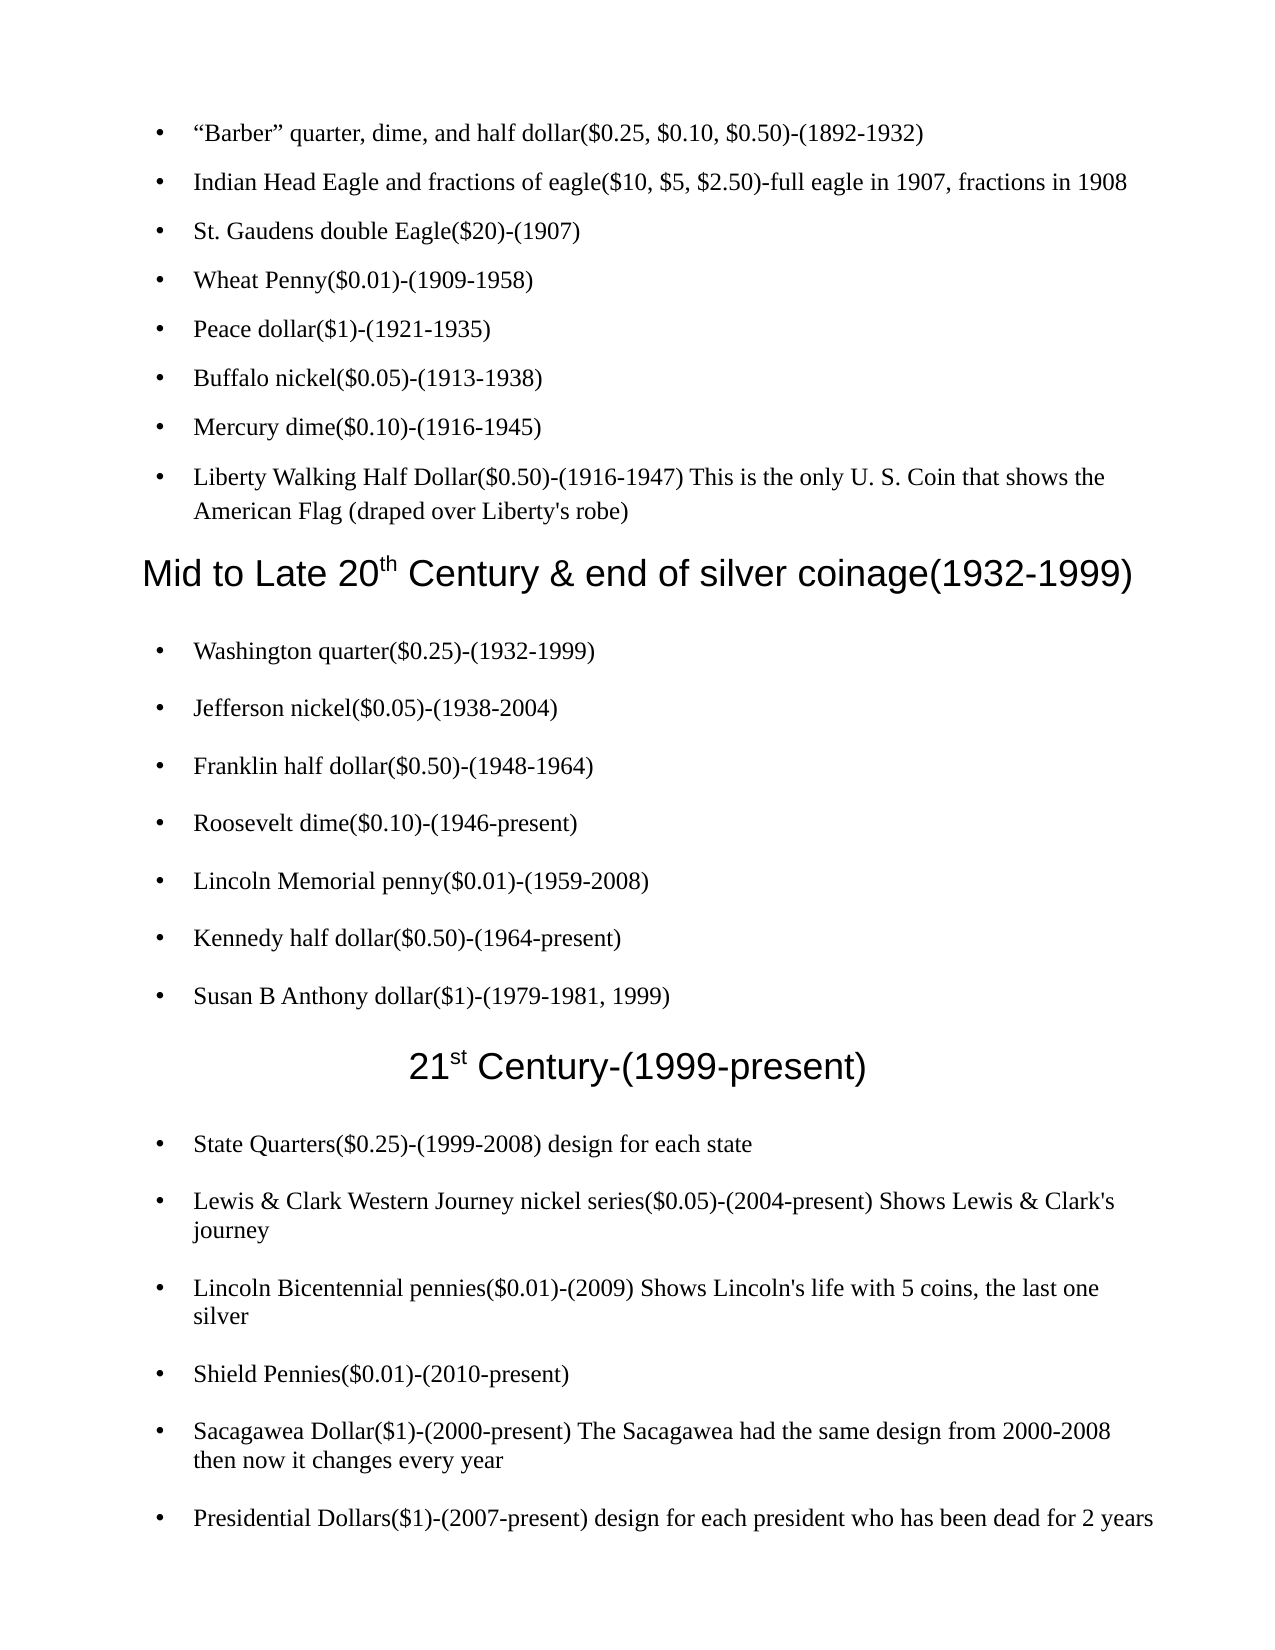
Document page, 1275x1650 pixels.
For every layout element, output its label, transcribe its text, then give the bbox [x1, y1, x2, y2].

list Kennedy half dollar($0.50)-(1964-present) [156, 923, 1157, 952]
list Liberty Walking Half Dollar($0.50)-(1916-1947) This is the only U. S. Coin that shows the American Flag (draped over Liberty's robe) [156, 462, 1157, 525]
list Lincoln Bicentennial pennies($0.01)-(2009) Shows Lincoln's life with 5 coins, the last one silver [156, 1273, 1157, 1330]
list Buffalo nickel($0.05)-(1913-1938) [156, 363, 1157, 392]
list Lewis & Clark Western Journey nickel series($0.05)-(2004-present) Shows Lewis & Clark's journey [156, 1186, 1157, 1244]
list Mercury dime($0.10)-(1916-1945) [156, 412, 1157, 441]
list St. Gaudens double Eagle($20)-(1907) [156, 216, 1157, 245]
list Wheat Penny($0.01)-(1909-1958) [156, 265, 1157, 294]
list Presidential Dollars($1)-(2007-present) design for each president who has been dead for 2 years [156, 1503, 1157, 1531]
list Indian Head Eagle and fractions of eagle($10, $5, $2.50)-full eagle in 1907, fractions in 1908 [156, 167, 1157, 196]
list Washington quarter($0.25)-(1932-1999) [156, 636, 1157, 664]
list Susan B Anthony dollar($1)-(1979-1981, 1999) [156, 981, 1157, 1009]
subtitle Mid to Late 20th Century & end of silver coinage(1932-1999) [118, 551, 1157, 594]
list “Barber” quarter, dime, and half dollar($0.25, $0.10, $0.50)-(1892-1932) [156, 118, 1157, 147]
list Roosevelt dime($0.10)-(1946-present) [156, 808, 1157, 837]
list Lincoln Memorial penny($0.01)-(1959-2008) [156, 866, 1157, 894]
list State Quarters($0.25)-(1999-2008) design for each state [156, 1129, 1157, 1158]
list Peace dollar($1)-(1921-1935) [156, 314, 1157, 343]
list Franklin half dollar($0.50)-(1948-1964) [156, 751, 1157, 779]
list Jefferson nickel($0.05)-(1938-2004) [156, 693, 1157, 722]
list Sacagawea Dollar($1)-(2000-present) The Sacagawea had the same design from 2000-2008 then now it changes every year [156, 1416, 1157, 1474]
subtitle 21st Century-(1999-present) [118, 1044, 1157, 1088]
list Shield Pennies($0.01)-(2010-present) [156, 1359, 1157, 1388]
